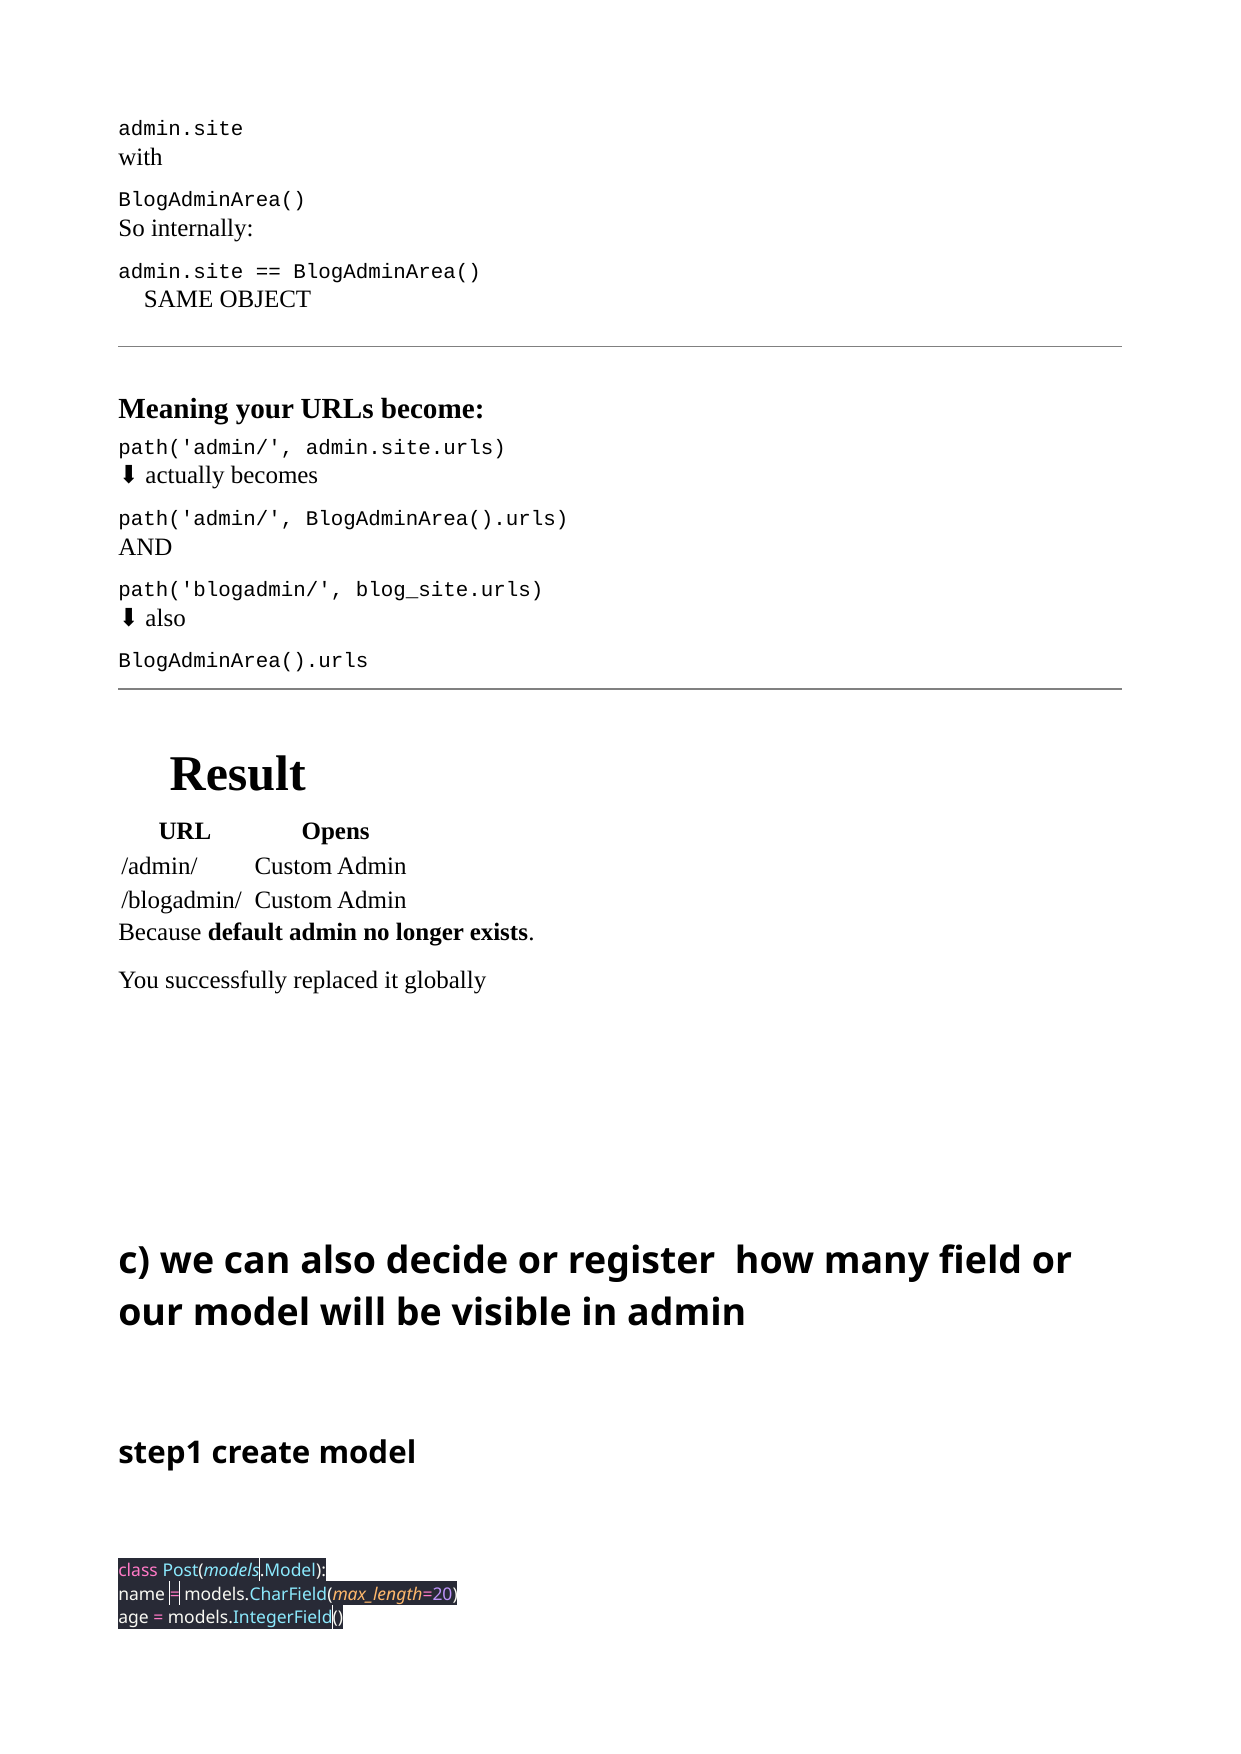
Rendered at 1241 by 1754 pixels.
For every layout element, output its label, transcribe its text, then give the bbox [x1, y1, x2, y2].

text ⬇ actually becomes [118, 460, 1122, 489]
table_cell Custom Admin [251, 883, 419, 917]
subtitle Meaning your URLs become: [118, 391, 1122, 424]
text path('admin/', BlogAdminArea().urls) [118, 508, 1122, 532]
text path('admin/', admin.site.urls) [118, 437, 1122, 460]
text ⬇ also [118, 603, 1122, 632]
text BlogAdminArea() [118, 189, 1122, 213]
subtitle ✅ Result [118, 743, 1122, 801]
table_header Opens [251, 814, 419, 848]
text path('blogadmin/', blog_site.urls) [118, 579, 1122, 603]
text step1 create model [118, 1429, 1122, 1472]
text age = models.IntegerField() [118, 1605, 1122, 1629]
text c) we can also decide or register how many field or our model will be visible in admin [118, 1234, 1122, 1336]
text ✅ SAME OBJECT [118, 284, 1122, 313]
text You successfully replaced it globally 🎯 [118, 965, 1122, 993]
table_cell Custom Admin [251, 848, 419, 883]
table_cell /admin/ [118, 848, 251, 883]
text admin.site [118, 118, 1122, 142]
table_cell /blogadmin/ [118, 883, 251, 917]
text Because default admin no longer exists. [118, 917, 1122, 946]
text AND [118, 532, 1122, 560]
table_header URL [118, 814, 251, 848]
text class Post(models.Model): [118, 1557, 1122, 1581]
text So internally: [118, 213, 1122, 242]
text admin.site == BlogAdminArea() [118, 261, 1122, 284]
text with [118, 142, 1122, 171]
text BlogAdminArea().urls [118, 651, 1122, 674]
text name = models.CharField(max_length=20) [118, 1581, 1122, 1605]
